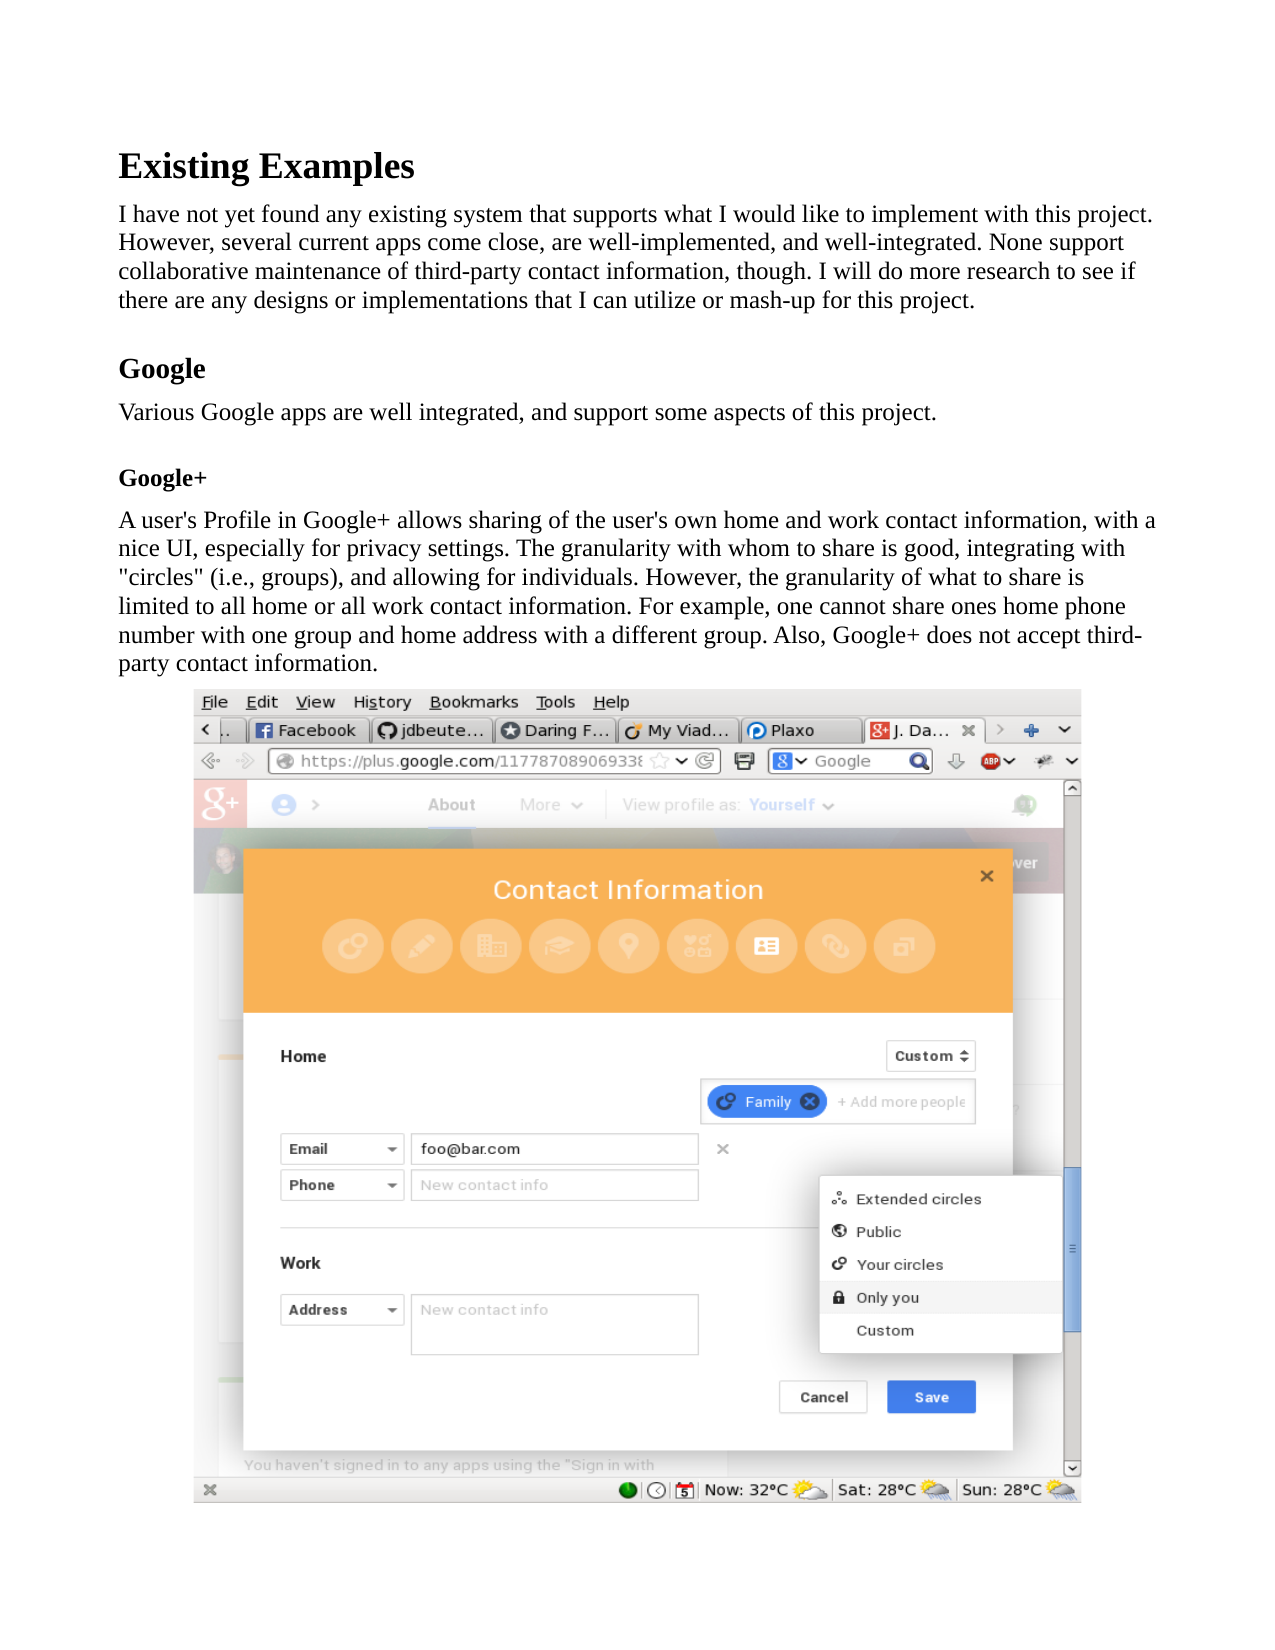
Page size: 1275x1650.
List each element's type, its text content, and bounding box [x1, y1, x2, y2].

text A user's Profile in Google+ allows sharing of the user's own home and work contact information, with a nice UI, especially for privacy settings. The granularity with whom to share is good, integrating with "circles" (i.e., groups), and allowing for individuals. However, the granularity of what to share is limited to all home or all work contact information. For example, one cannot share ones home phone number with one group and home address with a different group. Also, Google+ does not accept third-party contact information. [118, 505, 1157, 677]
picture [193, 689, 1082, 1503]
subtitle Google+ [118, 463, 1157, 492]
subtitle Google [118, 351, 1157, 385]
text I have not yet found any existing system that supports what I would like to implement with this project. However, several current apps come close, are well-implemented, and well-integrated. None support collaborative maintenance of third-party contact information, though. I will do more research to see if there are any designs or implementations that I can utilize or mash-up for this project. [118, 199, 1157, 314]
subtitle Existing Examples [118, 143, 1157, 186]
text Various Google apps are well integrated, and support some aspects of this project. [118, 397, 1157, 426]
